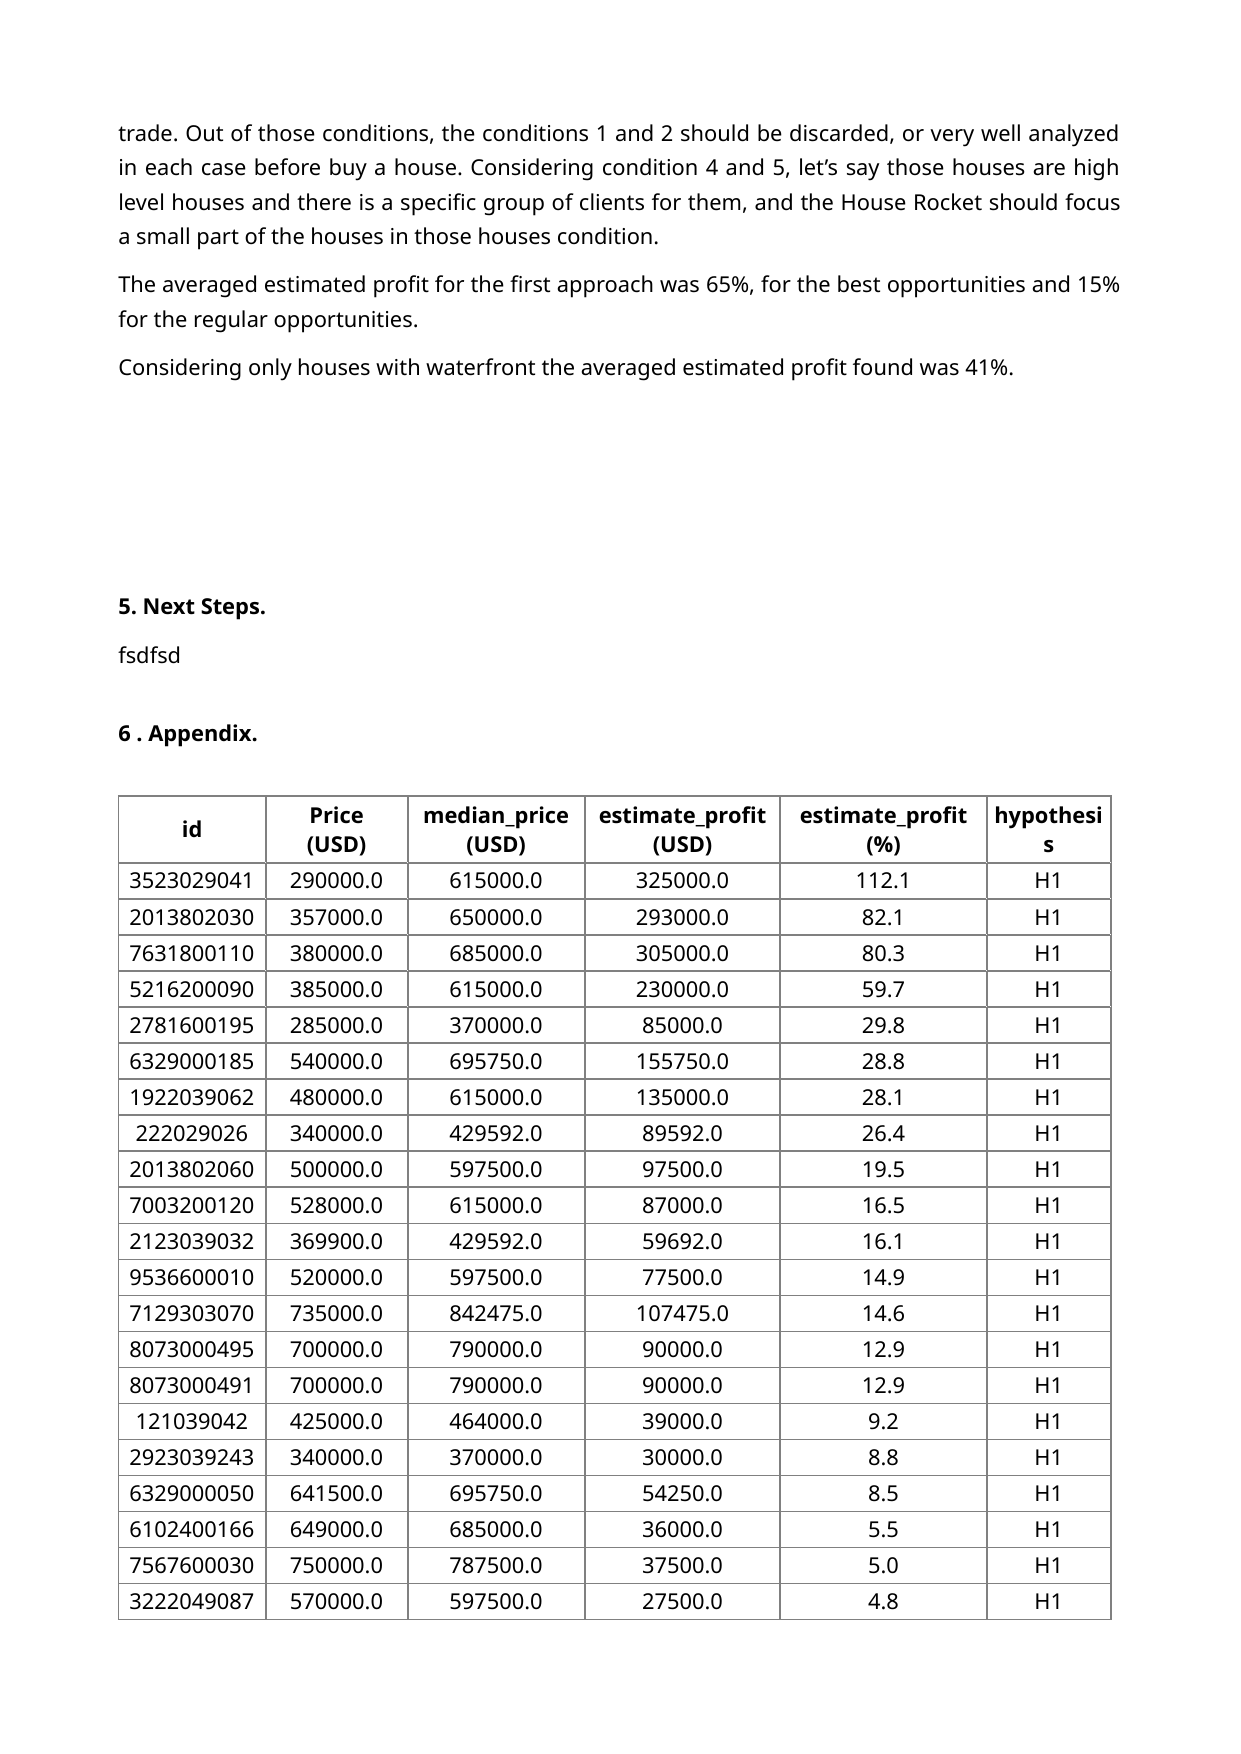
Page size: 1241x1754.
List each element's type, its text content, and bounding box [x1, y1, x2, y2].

table_cell 59.7 [781, 972, 986, 1006]
table_cell 570000.0 [267, 1584, 407, 1619]
table_cell 285000.0 [267, 1008, 407, 1042]
table_cell 2013802030 [119, 900, 265, 934]
table_cell 6329000050 [119, 1476, 265, 1511]
table_cell H1 [988, 1260, 1110, 1294]
table_cell 8073000491 [119, 1368, 265, 1403]
table_cell 370000.0 [409, 1440, 584, 1475]
table_cell H1 [988, 1224, 1110, 1258]
table_cell 77500.0 [586, 1260, 779, 1294]
table_cell 370000.0 [409, 1008, 584, 1042]
table_cell 735000.0 [267, 1296, 407, 1331]
table_cell 695750.0 [409, 1044, 584, 1078]
table_cell 290000.0 [267, 864, 407, 898]
table_cell 369900.0 [267, 1224, 407, 1258]
table_cell 4.8 [781, 1584, 986, 1619]
table_cell 615000.0 [409, 1080, 584, 1114]
table_cell 28.8 [781, 1044, 986, 1078]
table_cell 8.5 [781, 1476, 986, 1511]
table_cell H1 [988, 864, 1110, 898]
table_cell 2923039243 [119, 1440, 265, 1475]
table_cell 520000.0 [267, 1260, 407, 1294]
table_cell 5.5 [781, 1512, 986, 1547]
table_cell 700000.0 [267, 1368, 407, 1403]
table_cell 615000.0 [409, 1188, 584, 1222]
table_cell 6329000185 [119, 1044, 265, 1078]
table_header estimate_profit (%) [781, 797, 986, 862]
table_cell H1 [988, 1512, 1110, 1547]
table_cell 464000.0 [409, 1404, 584, 1439]
table_cell 842475.0 [409, 1296, 584, 1331]
table_cell 3222049087 [119, 1584, 265, 1619]
table_cell 97500.0 [586, 1152, 779, 1186]
table_cell 85000.0 [586, 1008, 779, 1042]
table_cell 597500.0 [409, 1152, 584, 1186]
table_cell 16.5 [781, 1188, 986, 1222]
table_cell H1 [988, 972, 1110, 1006]
table_cell 37500.0 [586, 1548, 779, 1583]
table_cell 36000.0 [586, 1512, 779, 1547]
table_cell 112.1 [781, 864, 986, 898]
table_cell 14.9 [781, 1260, 986, 1294]
table_cell 59692.0 [586, 1224, 779, 1258]
text 5. Next Steps. [118, 591, 1122, 621]
table_cell 2123039032 [119, 1224, 265, 1258]
table_cell 685000.0 [409, 936, 584, 970]
table_cell 155750.0 [586, 1044, 779, 1078]
text trade. Out of those conditions, the conditions 1 and 2 should be discarded, or very well analyzed in each case before buy a house. Considering condition 4 and 5, let’s say those houses are high level houses and there is a specific group of clients for them, and the House Rocket should focus a small part of the houses in those houses condition. [118, 118, 1122, 250]
table_cell H1 [988, 936, 1110, 970]
table_cell 28.1 [781, 1080, 986, 1114]
table_cell 305000.0 [586, 936, 779, 970]
table_cell 82.1 [781, 900, 986, 934]
table_cell 9536600010 [119, 1260, 265, 1294]
table_cell 7631800110 [119, 936, 265, 970]
table_cell 649000.0 [267, 1512, 407, 1547]
table_cell 6102400166 [119, 1512, 265, 1547]
table_cell 429592.0 [409, 1224, 584, 1258]
table_cell 87000.0 [586, 1188, 779, 1222]
text fsdfsd [118, 640, 1122, 670]
table_cell 3523029041 [119, 864, 265, 898]
table_cell 7567600030 [119, 1548, 265, 1583]
table_cell 14.6 [781, 1296, 986, 1331]
table_cell 7129303070 [119, 1296, 265, 1331]
table_cell H1 [988, 1404, 1110, 1439]
table_cell H1 [988, 1584, 1110, 1619]
table_cell 500000.0 [267, 1152, 407, 1186]
table_cell 8.8 [781, 1440, 986, 1475]
table_cell 641500.0 [267, 1476, 407, 1511]
table_cell 222029026 [119, 1116, 265, 1150]
table_header estimate_profit (USD) [586, 797, 779, 862]
table_cell 597500.0 [409, 1584, 584, 1619]
table_cell 790000.0 [409, 1332, 584, 1367]
table_cell H1 [988, 1044, 1110, 1078]
table_cell H1 [988, 1548, 1110, 1583]
table_cell 385000.0 [267, 972, 407, 1006]
text 6 . Appendix. [118, 718, 1122, 747]
table_cell H1 [988, 1440, 1110, 1475]
table_cell 29.8 [781, 1008, 986, 1042]
table_cell 5.0 [781, 1548, 986, 1583]
table_cell 89592.0 [586, 1116, 779, 1150]
table_cell 54250.0 [586, 1476, 779, 1511]
table_cell 700000.0 [267, 1332, 407, 1367]
table_cell H1 [988, 1008, 1110, 1042]
table_cell 293000.0 [586, 900, 779, 934]
table_cell 27500.0 [586, 1584, 779, 1619]
table_cell 340000.0 [267, 1440, 407, 1475]
table_cell 685000.0 [409, 1512, 584, 1547]
table_cell 750000.0 [267, 1548, 407, 1583]
table_cell 480000.0 [267, 1080, 407, 1114]
table_header hypothesis [988, 797, 1110, 862]
table_cell 12.9 [781, 1368, 986, 1403]
table_cell 7003200120 [119, 1188, 265, 1222]
table_cell 340000.0 [267, 1116, 407, 1150]
text The averaged estimated profit for the first approach was 65%, for the best opportunities and 15% for the regular opportunities. [118, 269, 1122, 333]
table_cell 325000.0 [586, 864, 779, 898]
table_cell 16.1 [781, 1224, 986, 1258]
table_cell 787500.0 [409, 1548, 584, 1583]
table_cell 429592.0 [409, 1116, 584, 1150]
table_header Price (USD) [267, 797, 407, 862]
table_cell 107475.0 [586, 1296, 779, 1331]
table_header median_price (USD) [409, 797, 584, 862]
table_cell 597500.0 [409, 1260, 584, 1294]
table_cell 8073000495 [119, 1332, 265, 1367]
table_cell 528000.0 [267, 1188, 407, 1222]
table_cell H1 [988, 1296, 1110, 1331]
table_cell 121039042 [119, 1404, 265, 1439]
table_cell 39000.0 [586, 1404, 779, 1439]
table_cell H1 [988, 1080, 1110, 1114]
table_cell H1 [988, 1116, 1110, 1150]
text Considering only houses with waterfront the averaged estimated profit found was 41%. [118, 352, 1122, 382]
table_cell 650000.0 [409, 900, 584, 934]
table_cell 2013802060 [119, 1152, 265, 1186]
table_cell H1 [988, 1476, 1110, 1511]
table_cell 2781600195 [119, 1008, 265, 1042]
table_cell 30000.0 [586, 1440, 779, 1475]
table_cell 615000.0 [409, 864, 584, 898]
table_cell 5216200090 [119, 972, 265, 1006]
table_cell 9.2 [781, 1404, 986, 1439]
table_cell 230000.0 [586, 972, 779, 1006]
table_cell H1 [988, 900, 1110, 934]
table_cell 425000.0 [267, 1404, 407, 1439]
table_cell H1 [988, 1332, 1110, 1367]
table_cell 26.4 [781, 1116, 986, 1150]
table_cell 80.3 [781, 936, 986, 970]
table_cell H1 [988, 1368, 1110, 1403]
table_cell H1 [988, 1152, 1110, 1186]
table_cell 380000.0 [267, 936, 407, 970]
table_cell 12.9 [781, 1332, 986, 1367]
table_cell H1 [988, 1188, 1110, 1222]
table_cell 695750.0 [409, 1476, 584, 1511]
table_cell 135000.0 [586, 1080, 779, 1114]
table_cell 1922039062 [119, 1080, 265, 1114]
table_cell 540000.0 [267, 1044, 407, 1078]
table_cell 19.5 [781, 1152, 986, 1186]
table_cell 615000.0 [409, 972, 584, 1006]
table_cell 90000.0 [586, 1368, 779, 1403]
table_cell 790000.0 [409, 1368, 584, 1403]
table_header id [119, 797, 265, 862]
table_cell 357000.0 [267, 900, 407, 934]
table_cell 90000.0 [586, 1332, 779, 1367]
